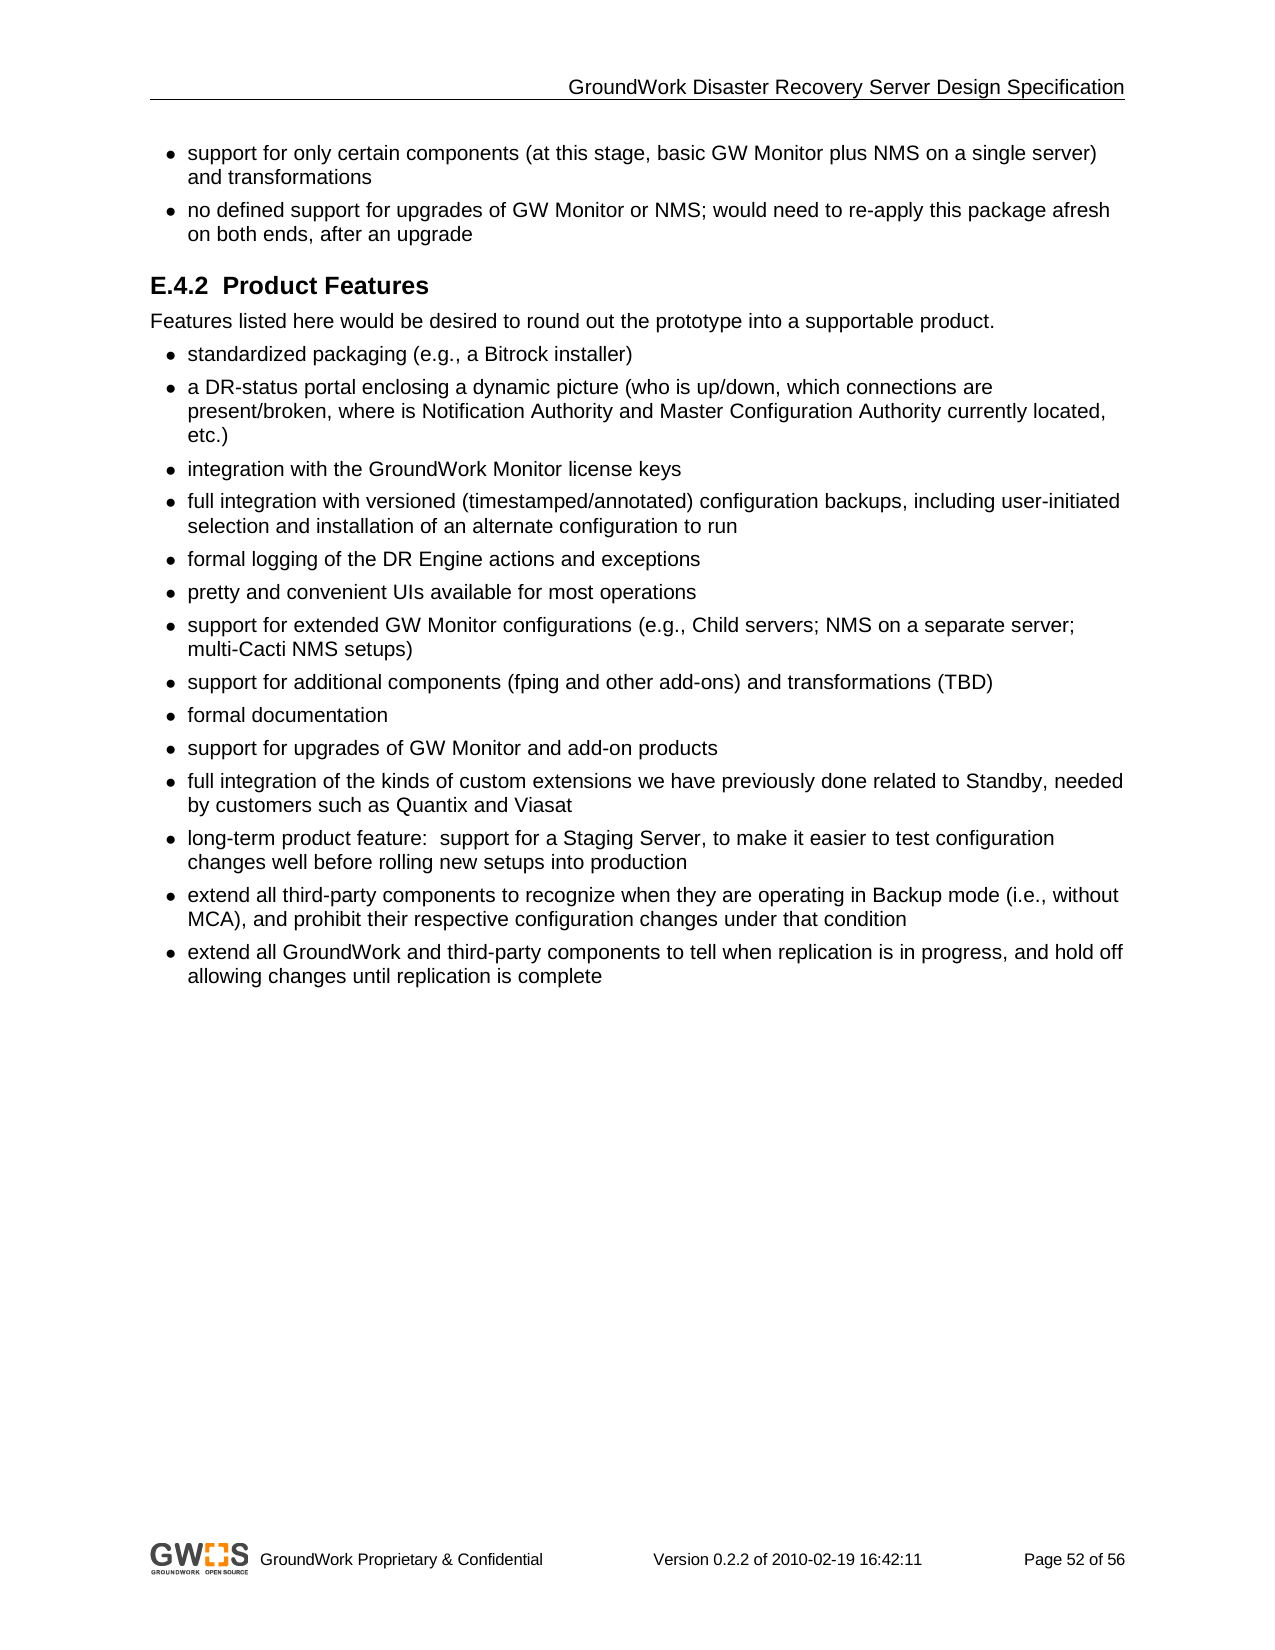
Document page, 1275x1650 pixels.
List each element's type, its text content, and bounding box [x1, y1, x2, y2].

list a DR-status portal enclosing a dynamic picture (who is up/down, which connections are present/broken, where is Notification Authority and Master Configuration Authority currently located, etc.) [165, 375, 1125, 447]
list pretty and convenient UIs available for most operations [165, 579, 1125, 604]
list standardized packaging (e.g., a Bitrock installer) [165, 342, 1125, 366]
list extend all GroundWork and third-party components to tell when replication is in progress, and hold off allowing changes until replication is complete [165, 940, 1125, 988]
list formal logging of the DR Engine actions and exceptions [165, 547, 1125, 571]
list long-term product feature: support for a Staging Server, to make it easier to test configuration changes well before rolling new setups into production [165, 826, 1125, 874]
subtitle Product Features [150, 271, 1125, 300]
list extend all third-party components to recognize when they are operating in Backup mode (i.e., without MCA), and prohibit their respective configuration changes under that condition [165, 883, 1125, 931]
text Features listed here would be desired to round out the prototype into a supportable product. [150, 309, 1125, 333]
list full integration of the kinds of custom extensions we have previously done related to Standby, needed by customers such as Quantix and Viasat [165, 769, 1125, 817]
list integration with the GroundWork Monitor license keys [165, 456, 1125, 481]
list full integration with versioned (timestamped/annotated) configuration backups, including user-initiated selection and installation of an alternate configuration to run [165, 489, 1125, 538]
list formal documentation [165, 703, 1125, 727]
list no defined support for upgrades of GW Monitor or NMS; would need to re-apply this package afresh on both ends, after an upgrade [165, 198, 1125, 246]
picture [150, 1543, 248, 1575]
list support for additional components (fping and other add-ons) and transformations (TBD) [165, 670, 1125, 694]
list support for upgrades of GW Monitor and add-on products [165, 736, 1125, 760]
list support for only certain components (at this stage, basic GW Monitor plus NMS on a single server) and transformations [165, 141, 1125, 189]
list support for extended GW Monitor configurations (e.g., Child servers; NMS on a separate server; multi-Cacti NMS setups) [165, 613, 1125, 661]
